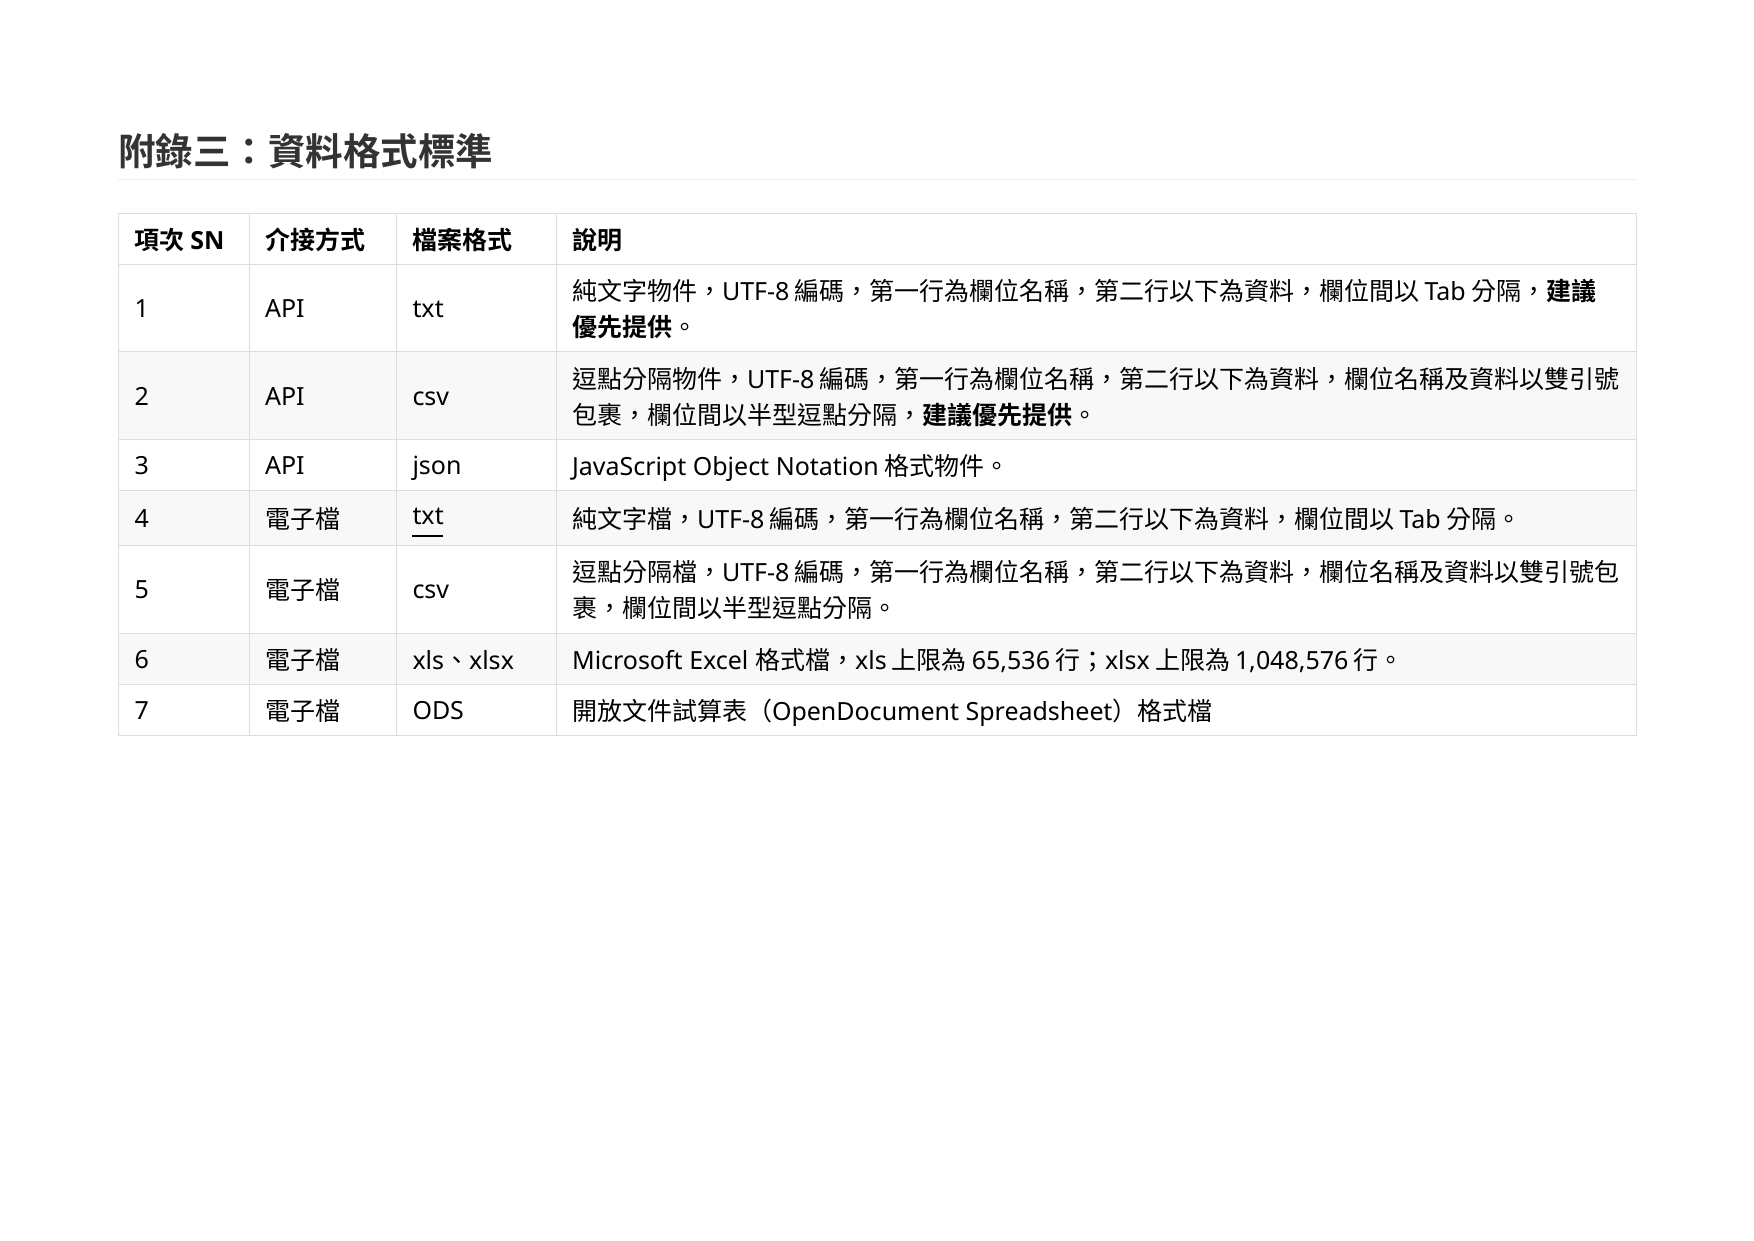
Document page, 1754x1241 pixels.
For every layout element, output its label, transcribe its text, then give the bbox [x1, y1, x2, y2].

table_cell 4 [119, 491, 249, 545]
table_header 檔案格式 [397, 214, 556, 264]
table_cell 7 [119, 685, 249, 735]
table_cell 開放文件試算表（OpenDocument Spreadsheet）格式檔 [557, 685, 1636, 735]
table_cell csv [397, 352, 556, 439]
table_cell Microsoft Excel 格式檔，xls上限為65,536行；xlsx上限為1,048,576行。 [557, 634, 1636, 684]
table_cell API [250, 352, 396, 439]
table_cell 2 [119, 352, 249, 439]
table_cell JavaScript Object Notation格式物件。 [557, 440, 1636, 490]
table_cell 電子檔 [250, 546, 396, 633]
table_cell 純文字物件，UTF-8編碼，第一行為欄位名稱，第二行以下為資料，欄位間以Tab分隔，建議優先提供。 [557, 265, 1636, 351]
table_cell 6 [119, 634, 249, 684]
table_cell txt [397, 265, 556, 351]
table_cell 電子檔 [250, 634, 396, 684]
table_cell ODS [397, 685, 556, 735]
table_cell 純文字檔，UTF-8編碼，第一行為欄位名稱，第二行以下為資料，欄位間以Tab分隔。 [557, 491, 1636, 545]
table_cell xls、xlsx [397, 634, 556, 684]
table_cell 3 [119, 440, 249, 490]
table_cell 5 [119, 546, 249, 633]
table_header 介接方式 [250, 214, 396, 264]
table_cell csv [397, 546, 556, 633]
table_cell json [397, 440, 556, 490]
table_cell 逗點分隔物件，UTF-8編碼，第一行為欄位名稱，第二行以下為資料，欄位名稱及資料以雙引號包裹，欄位間以半型逗點分隔，建議優先提供。 [557, 352, 1636, 439]
table_header 說明 [557, 214, 1636, 264]
table_cell 電子檔 [250, 491, 396, 545]
table_cell txt [397, 491, 556, 545]
table_cell 1 [119, 265, 249, 351]
subtitle 附錄三：資料格式標準 [118, 122, 1636, 179]
table_cell API [250, 440, 396, 490]
table_header 項次 SN [119, 214, 249, 264]
table_cell 逗點分隔檔，UTF-8編碼，第一行為欄位名稱，第二行以下為資料，欄位名稱及資料以雙引號包裹，欄位間以半型逗點分隔。 [557, 546, 1636, 633]
table_cell API [250, 265, 396, 351]
table_cell 電子檔 [250, 685, 396, 735]
